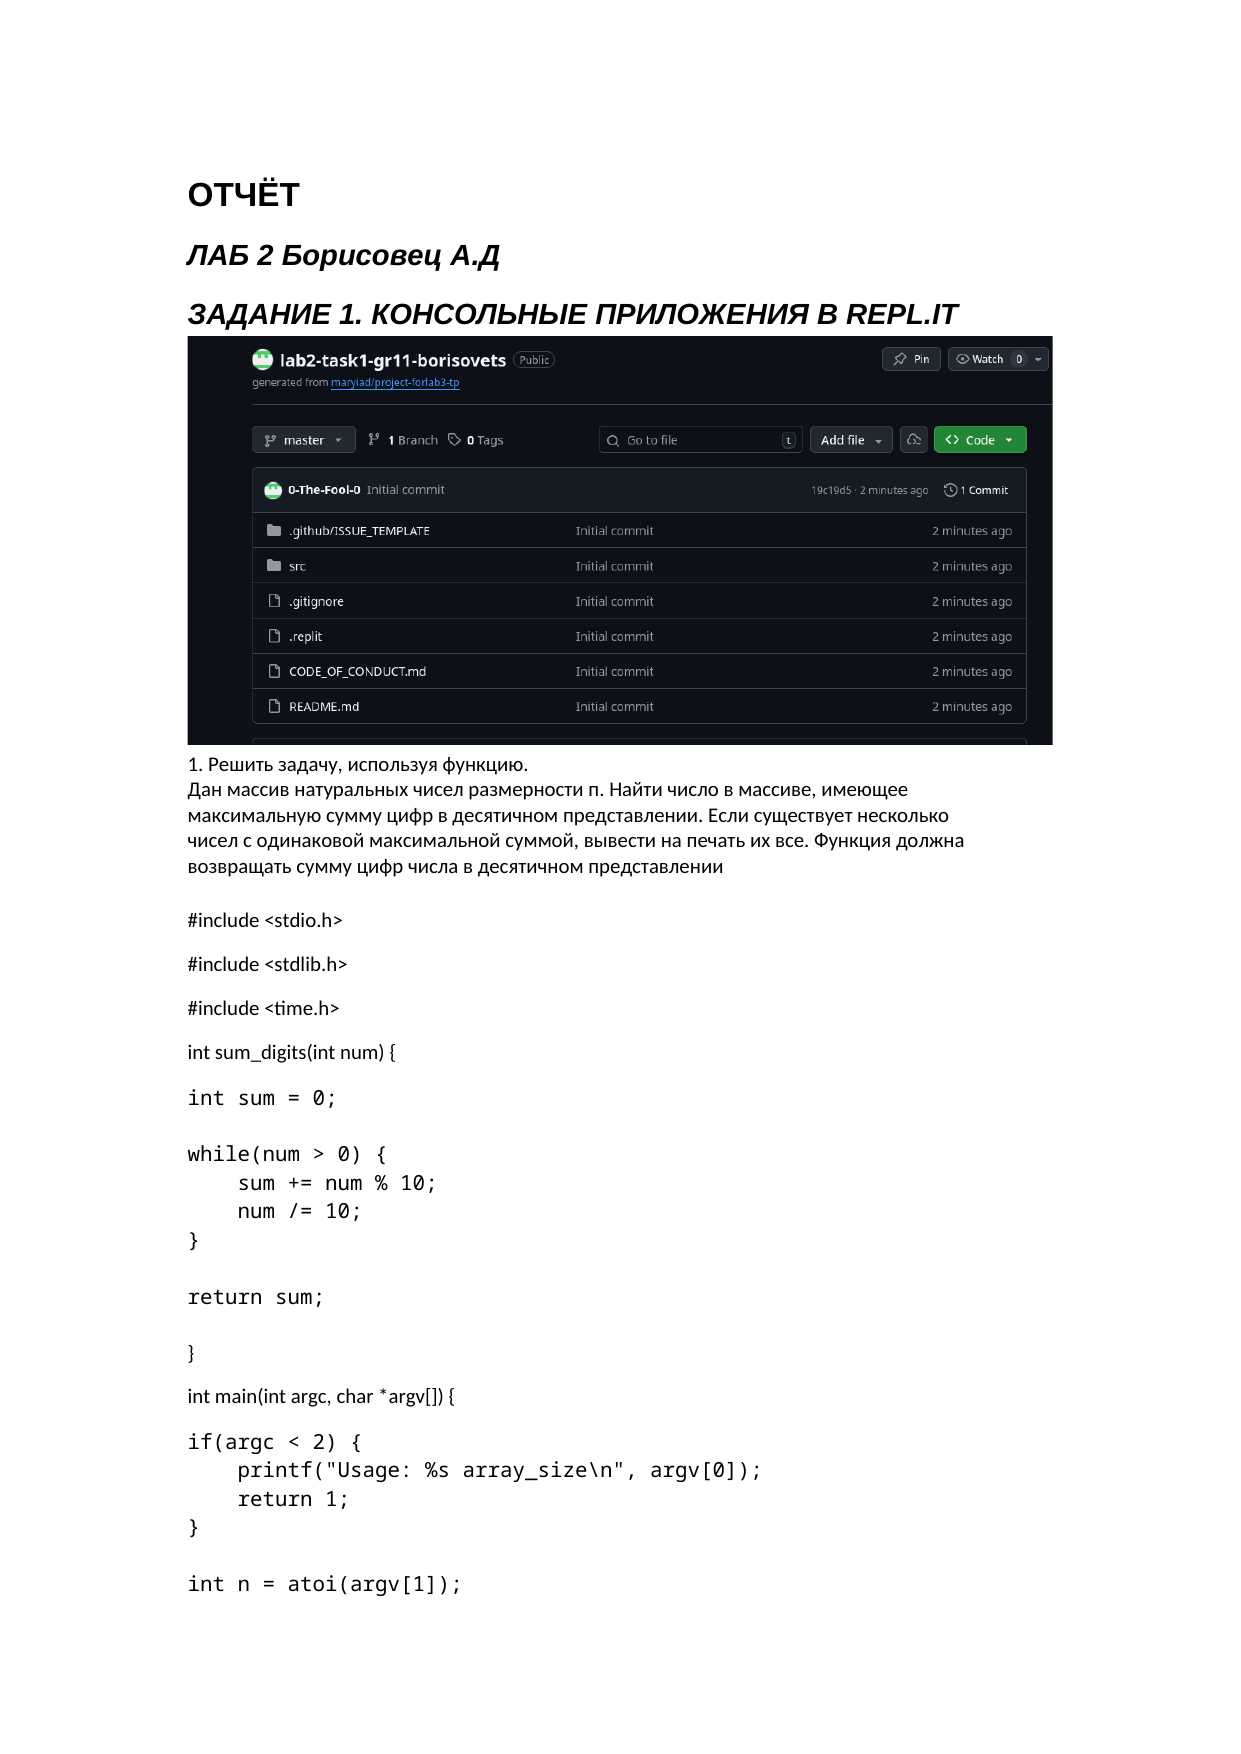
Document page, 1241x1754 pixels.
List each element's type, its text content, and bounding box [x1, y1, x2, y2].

text максимальную сумму цифр в десятичном представлении. Если существует несколько [187, 802, 1053, 827]
text #include <stdio.h> [187, 908, 1053, 933]
text int main(int argc, char *argv[]) { [187, 1383, 1053, 1409]
text возвращать сумму цифр числа в десятичном представлении [187, 853, 1053, 878]
picture [187, 336, 1053, 745]
text int sum_digits(int num) { [187, 1039, 1053, 1064]
text чисел с одинаковой максимальной суммой, вывести на печать их все. Функция должна [187, 827, 1053, 853]
text } [187, 1340, 1053, 1365]
text #include <time.h> [187, 995, 1053, 1021]
subtitle ОТЧЁТ [187, 175, 1053, 213]
text #include <stdlib.h> [187, 951, 1053, 977]
text int sum = 0; while(num > 0) { sum += num % 10; num /= 10; } return sum; [187, 1083, 1053, 1310]
subtitle ЗАДАНИЕ 1. КОНСОЛЬНЫЕ ПРИЛОЖЕНИЯ В REPL.IT [187, 297, 1053, 331]
text Дан массив натуральных чисел размерности п. Найти число в массиве, имеющее [187, 777, 1053, 802]
text 1. Решить задачу, используя функцию. [187, 745, 1053, 777]
subtitle ЛАБ 2 Борисовец А.Д [187, 238, 1053, 272]
text if(argc < 2) { printf("Usage: %s array_size\n", argv[0]); return 1; } int n = atoi(argv[1]); [187, 1427, 1053, 1598]
